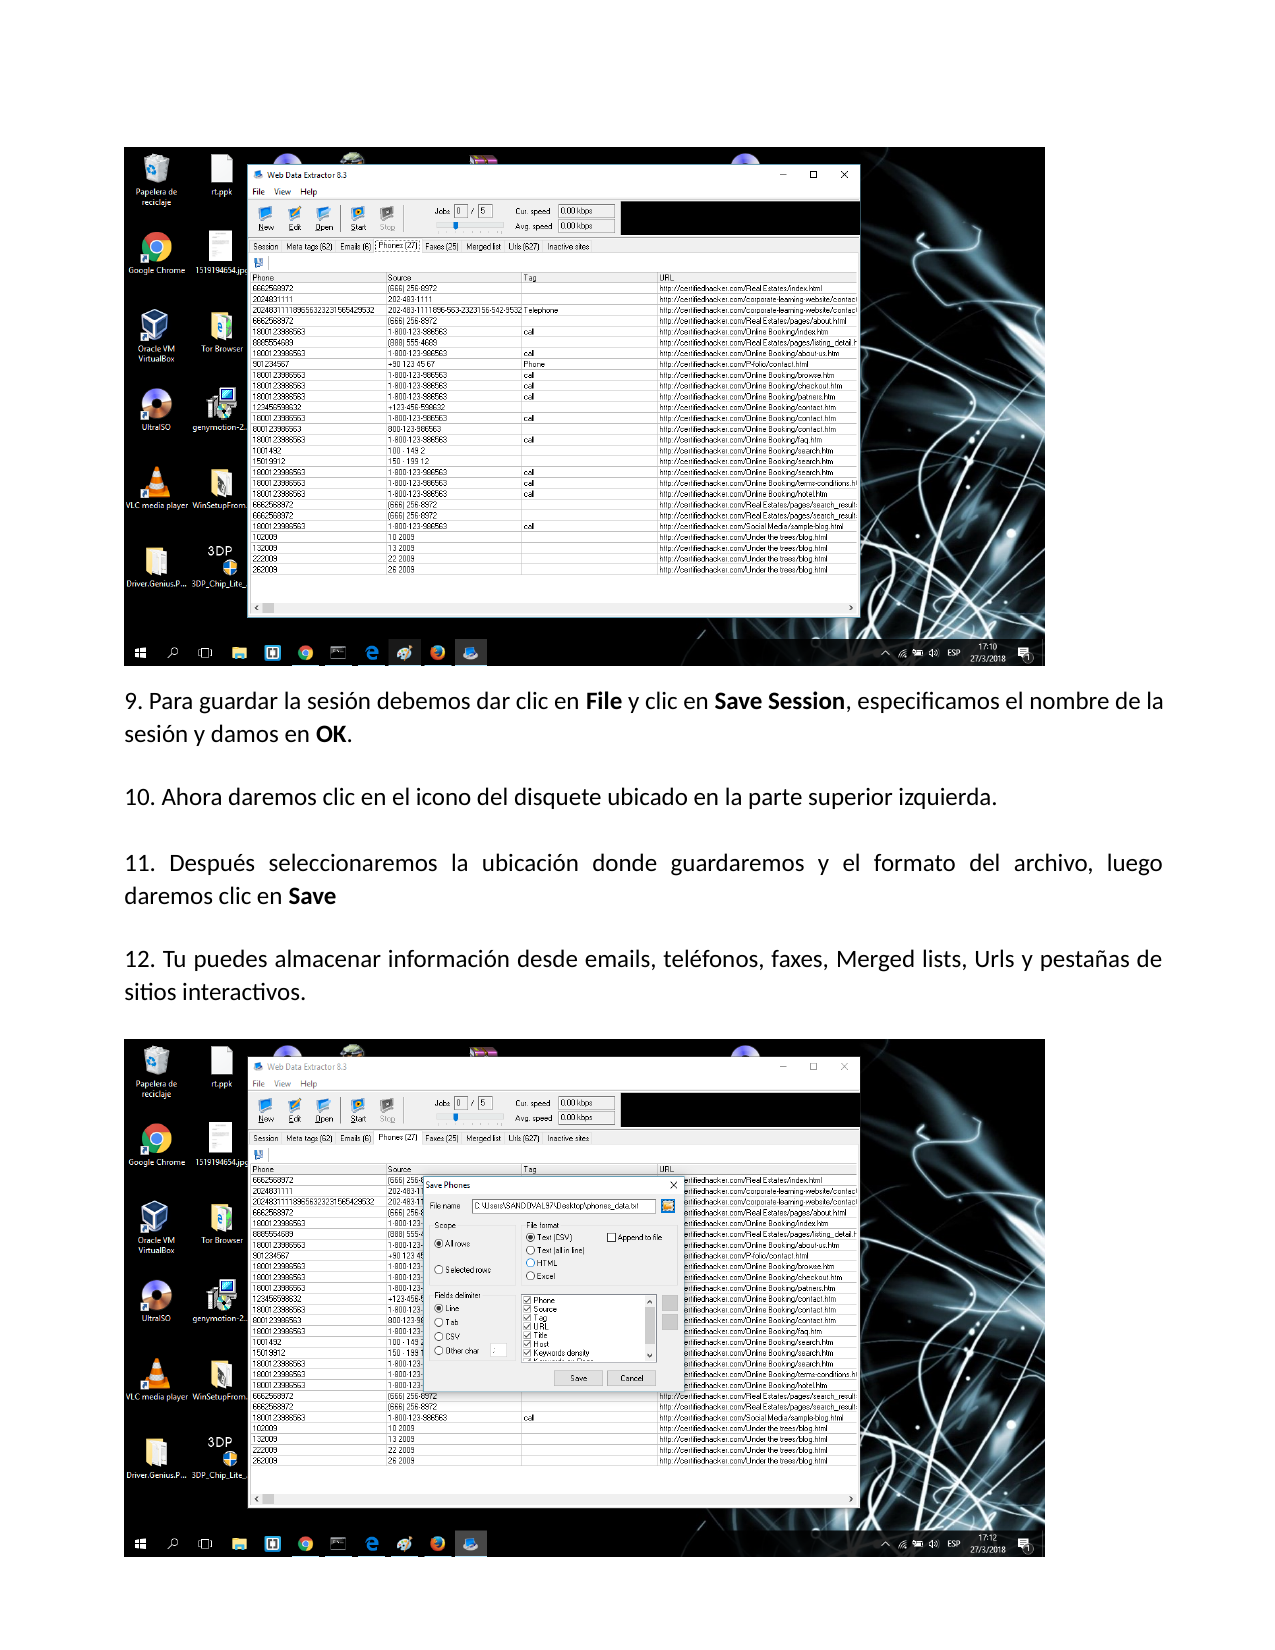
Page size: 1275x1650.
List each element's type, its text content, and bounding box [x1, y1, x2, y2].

list 10. Ahora daremos clic en el icono del disquete ubicado en la parte superior izquierda. [124, 781, 1164, 812]
list 11. Después seleccionaremos la ubicación donde guardaremos y el formato del archivo, luego daremos clic en Save [124, 847, 1164, 911]
picture [124, 1039, 1045, 1557]
list 12. Tu puedes almacenar información desde emails, teléfonos, faxes, Merged lists, Urls y pestañas de sitios interactivos. [124, 943, 1164, 1007]
picture [124, 147, 1045, 666]
list 9. Para guardar la sesión debemos dar clic en File y clic en Save Session, especificamos el nombre de la sesión y damos en OK. [124, 685, 1164, 749]
